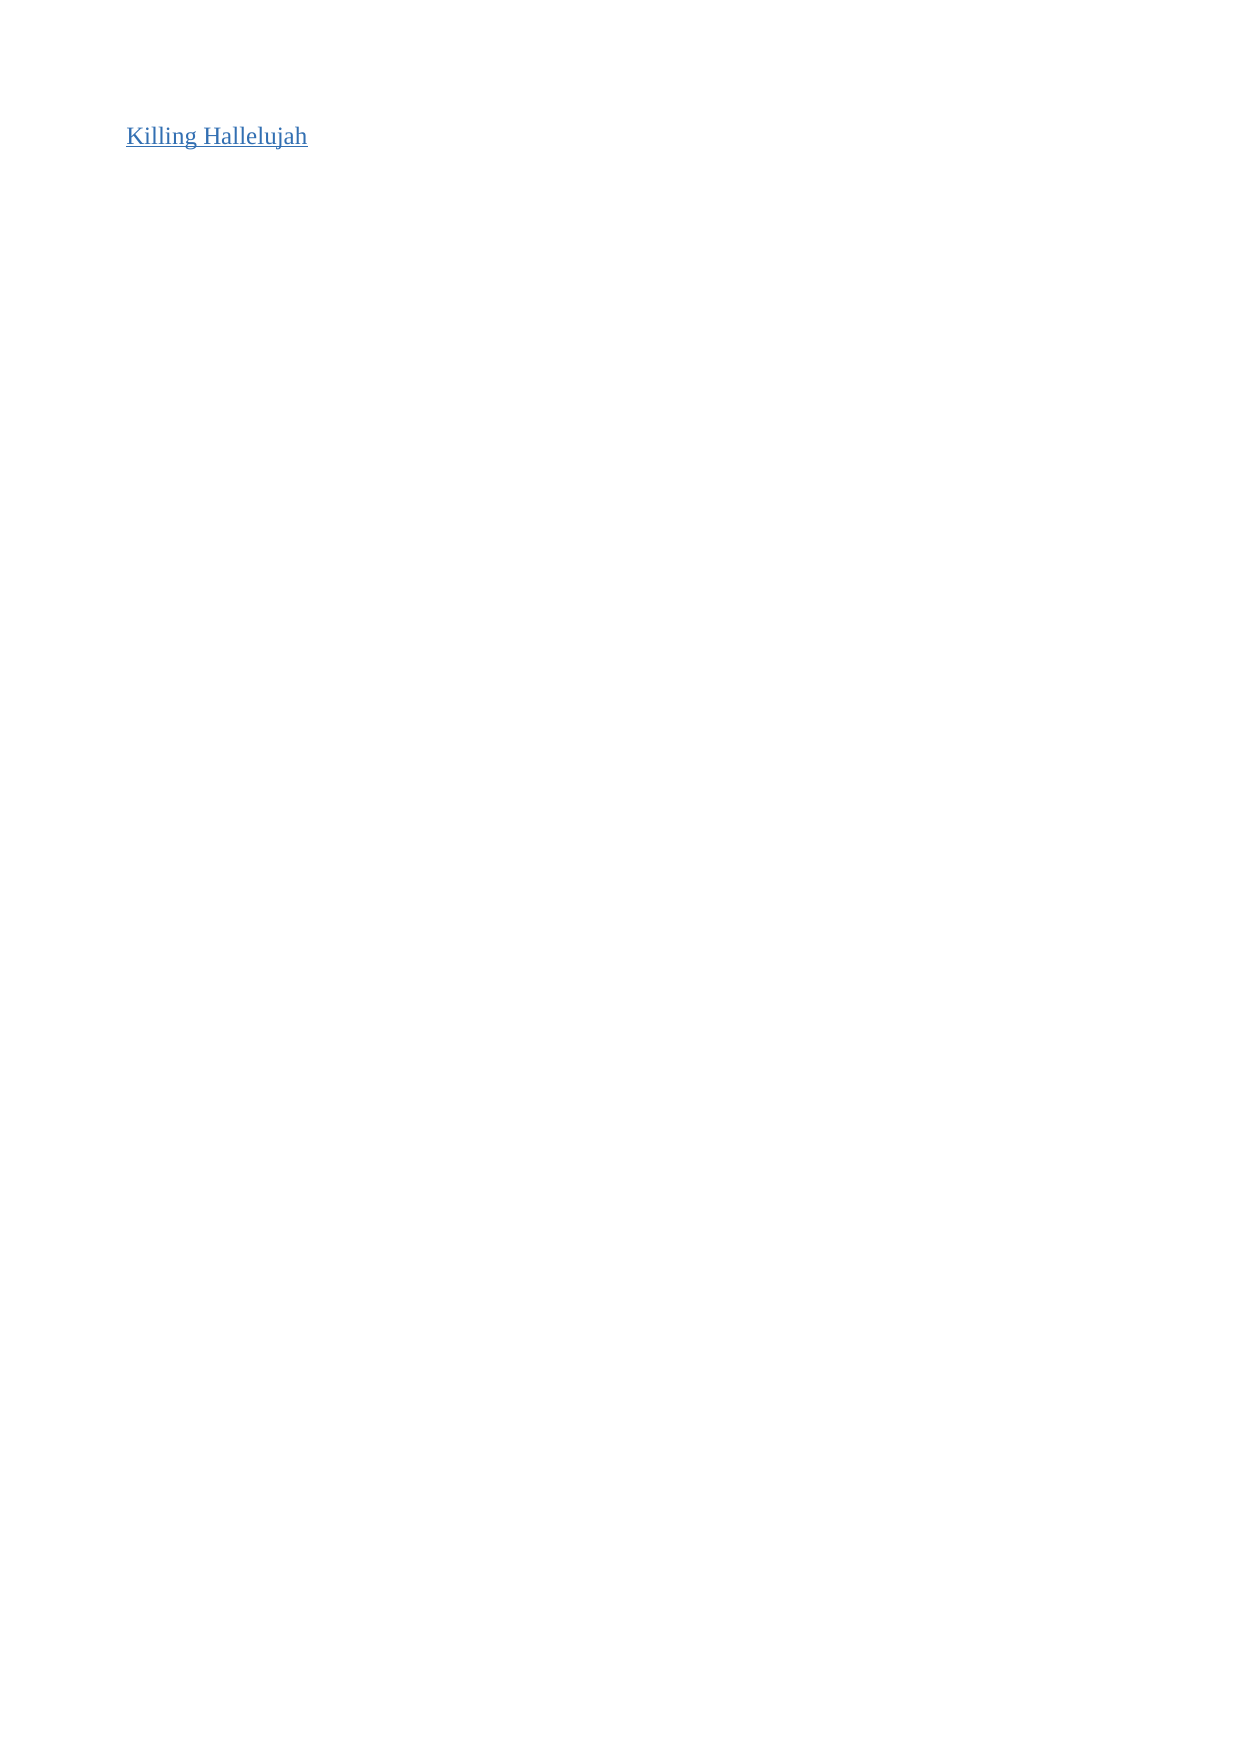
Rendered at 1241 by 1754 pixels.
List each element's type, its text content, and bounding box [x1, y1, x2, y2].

table_cell [319, 118, 379, 153]
table_cell Killing Hallelujah [126, 118, 319, 153]
